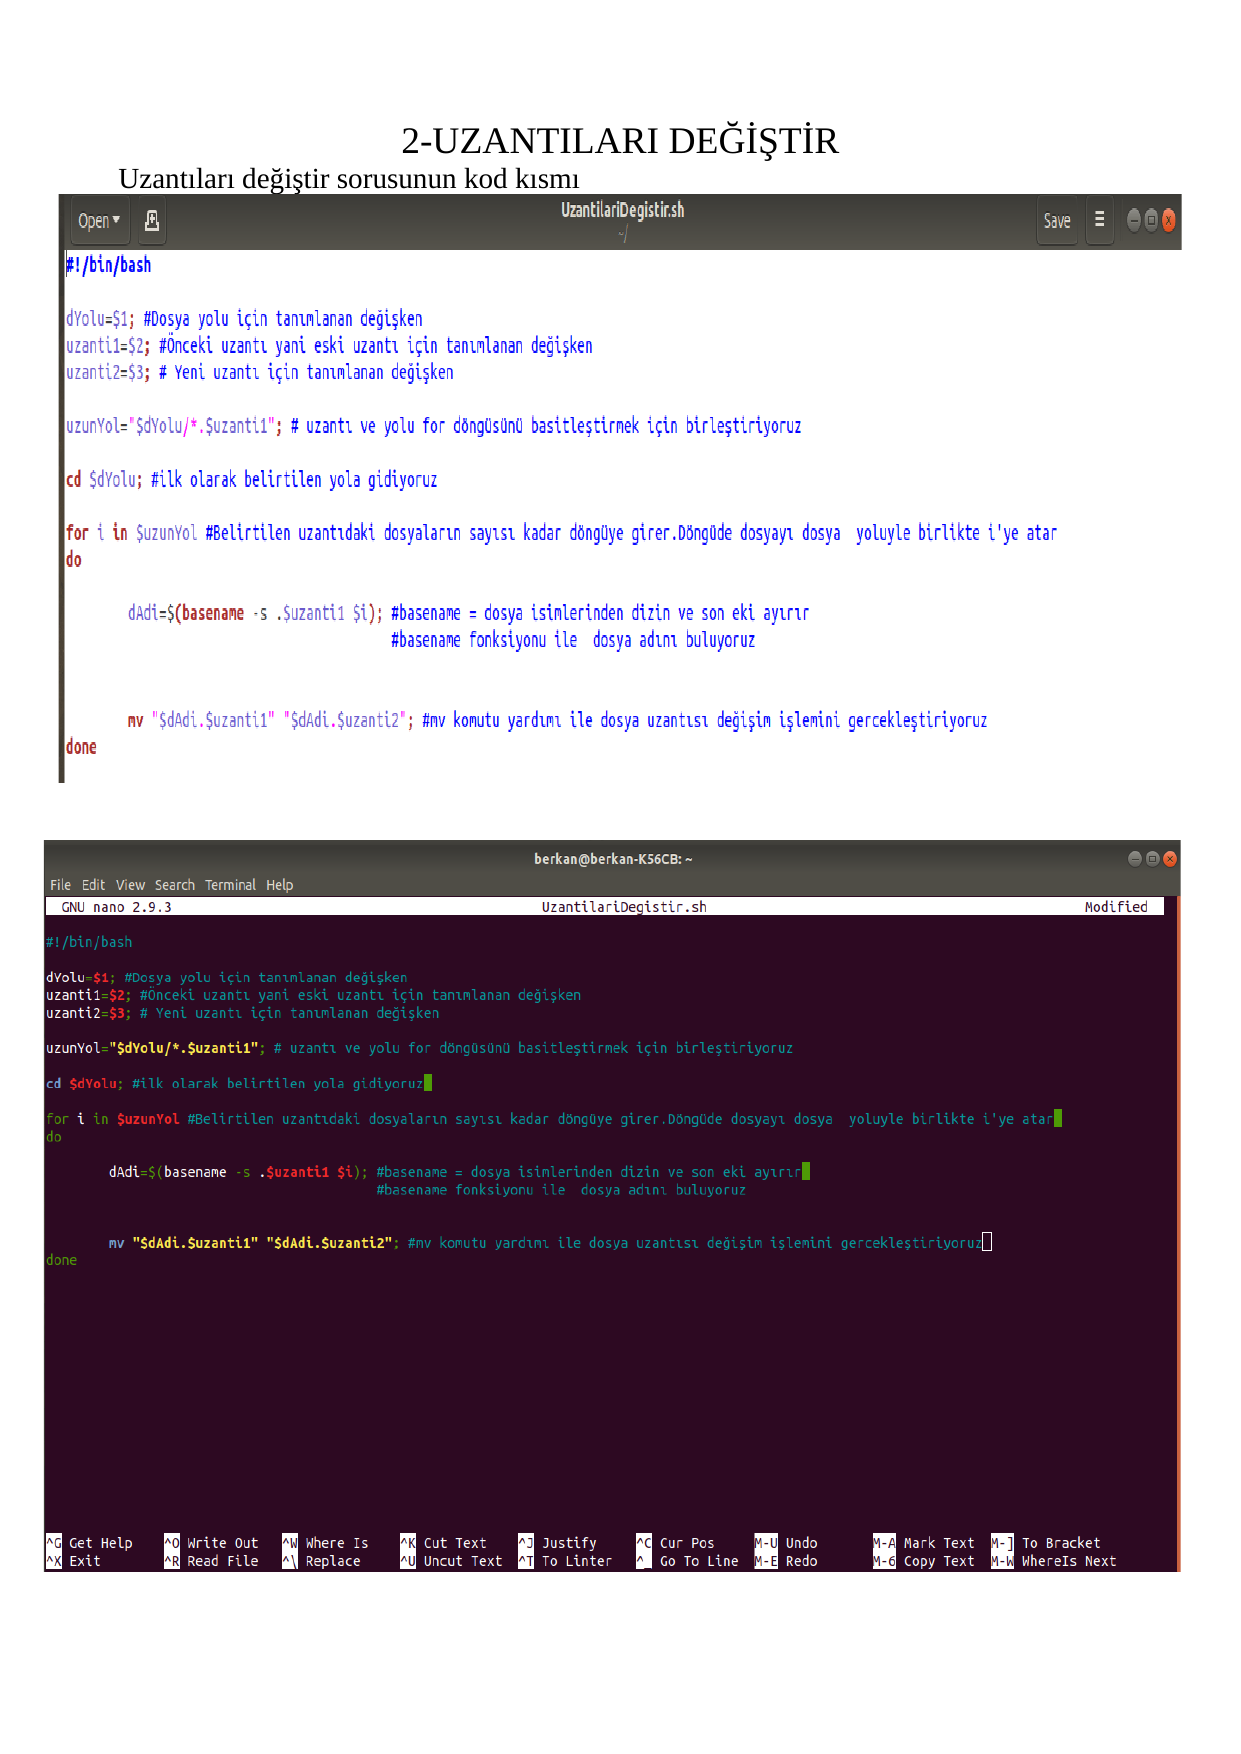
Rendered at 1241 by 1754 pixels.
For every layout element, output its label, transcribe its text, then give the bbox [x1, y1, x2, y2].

text Uzantıları değiştir sorusunun kod kısmı [118, 161, 1122, 194]
picture [58, 194, 1182, 783]
picture [43, 840, 1181, 1572]
text 2-UZANTILARI DEĞİŞTİR [118, 118, 1122, 161]
